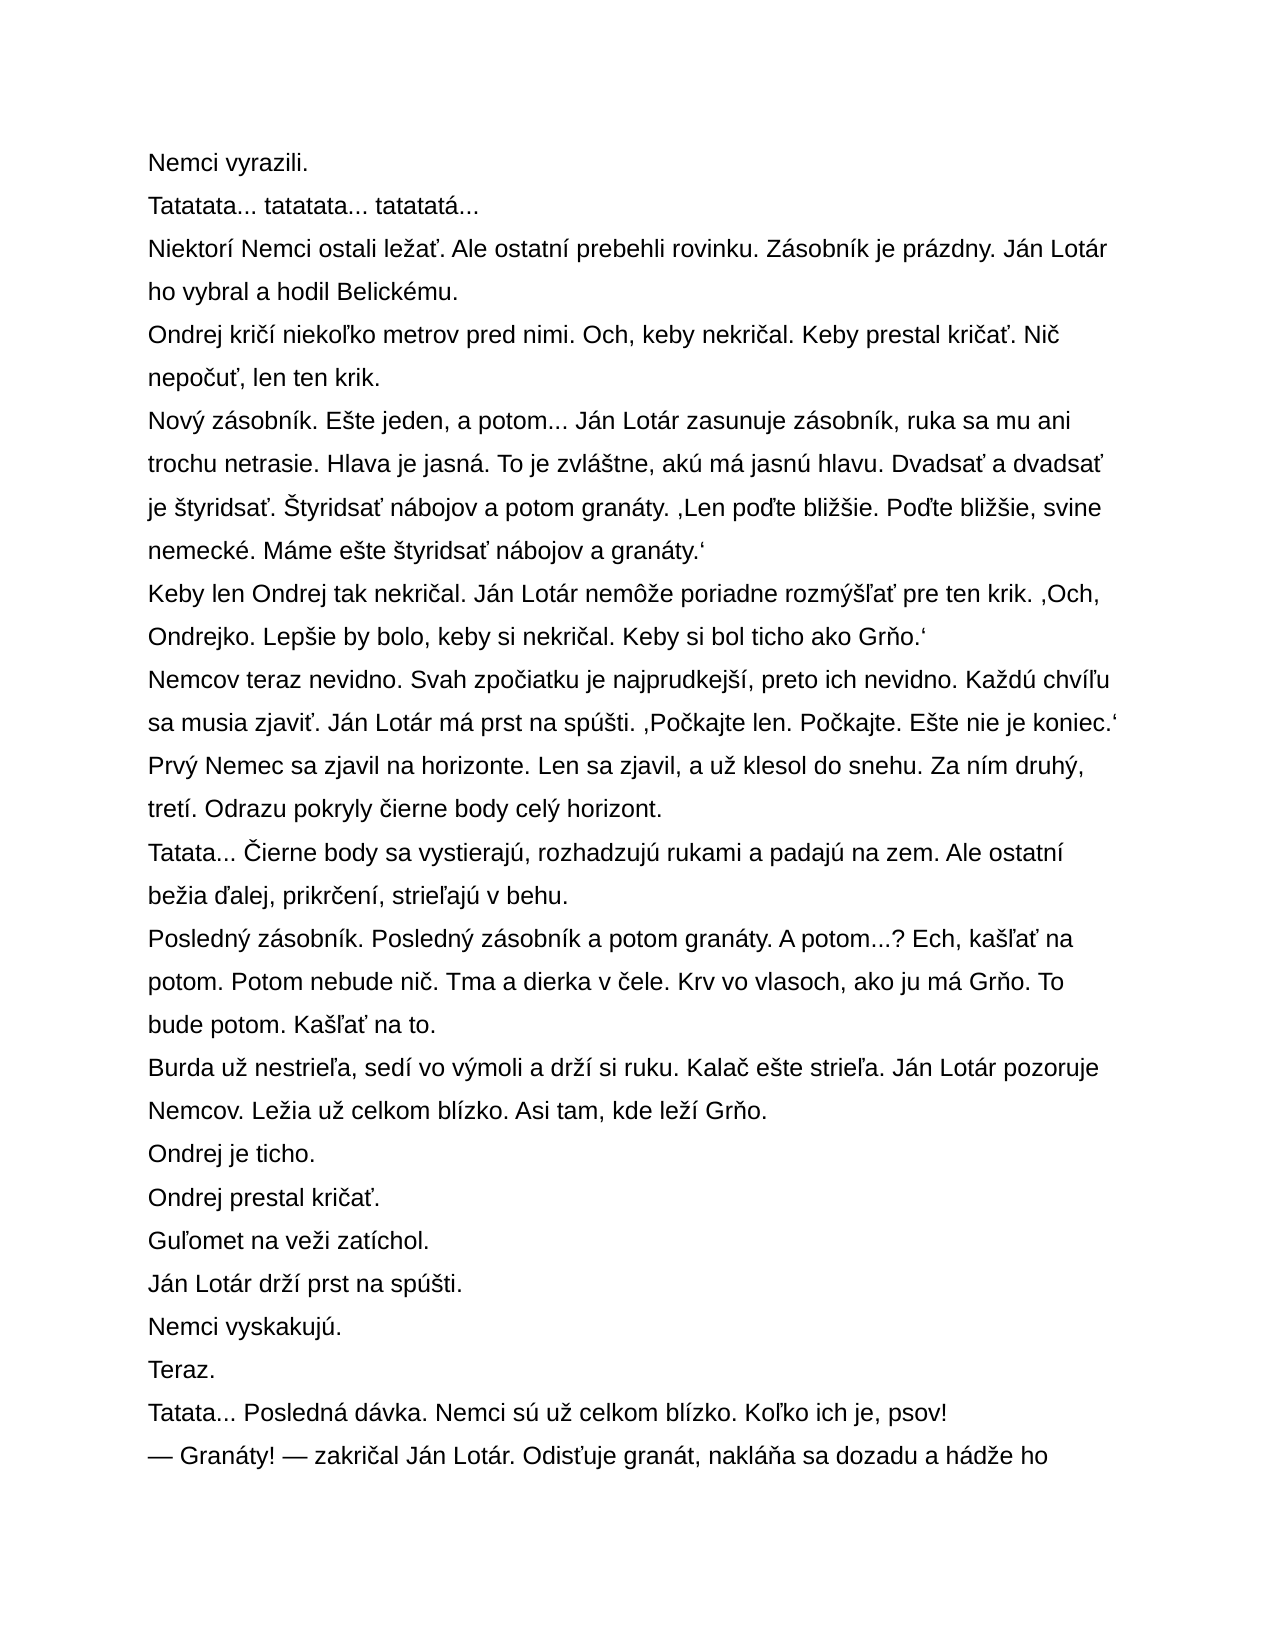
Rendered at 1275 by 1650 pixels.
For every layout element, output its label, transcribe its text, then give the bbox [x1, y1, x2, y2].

text Nemci vyrazili. [148, 148, 1127, 176]
text Nemcov teraz nevidno. Svah zpočiatku je najprudkejší, preto ich nevidno. Každú chvíľu sa musia zjaviť. Ján Lotár má prst na spúšti. ,Počkajte len. Počkajte. Ešte nie je koniec.‘ [148, 665, 1127, 737]
text — Granáty! — zakričal Ján Lotár. Odisťuje granát, nakláňa sa dozadu a hádže ho [148, 1441, 1127, 1470]
text Tatata... Posledná dávka. Nemci sú už celkom blízko. Koľko ich je, psov! [148, 1398, 1127, 1427]
text Ondrej je ticho. [148, 1139, 1127, 1168]
text Burda už nestrieľa, sedí vo výmoli a drží si ruku. Kalač ešte strieľa. Ján Lotár pozoruje Nemcov. Ležia už celkom blízko. Asi tam, kde leží Grňo. [148, 1053, 1127, 1125]
text Posledný zásobník. Posledný zásobník a potom granáty. A potom...? Ech, kašľať na potom. Potom nebude nič. Tma a dierka v čele. Krv vo vlasoch, ako ju má Grňo. To bude potom. Kašľať na to. [148, 924, 1127, 1039]
text Teraz. [148, 1355, 1127, 1384]
text Niektorí Nemci ostali ležať. Ale ostatní prebehli rovinku. Zásobník je prázdny. Ján Lotár ho vybral a hodil Belickému. [148, 234, 1127, 306]
text Tatata... Čierne body sa vystierajú, rozhadzujú rukami a padajú na zem. Ale ostatní bežia ďalej, prikrčení, strieľajú v behu. [148, 838, 1127, 909]
text Nový zásobník. Ešte jeden, a potom... Ján Lotár zasunuje zásobník, ruka sa mu ani trochu netrasie. Hlava je jasná. To je zvláštne, akú má jasnú hlavu. Dvadsať a dvadsať je štyridsať. Štyridsať nábojov a potom granáty. ,Len poďte bližšie. Poďte bližšie, svine nemecké. Máme ešte štyridsať nábojov a granáty.‘ [148, 406, 1127, 564]
text Ondrej kričí niekoľko metrov pred nimi. Och, keby nekričal. Keby prestal kričať. Nič nepočuť, len ten krik. [148, 320, 1127, 392]
text Prvý Nemec sa zjavil na horizonte. Len sa zjavil, a už klesol do snehu. Za ním druhý, tretí. Odrazu pokryly čierne body celý horizont. [148, 751, 1127, 823]
text Ondrej prestal kričať. [148, 1183, 1127, 1211]
text Nemci vyskakujú. [148, 1312, 1127, 1341]
text Tatatata... tatatata... tatatatá... [148, 191, 1127, 219]
text Keby len Ondrej tak nekričal. Ján Lotár nemôže poriadne rozmýšľať pre ten krik. ,Och, Ondrejko. Lepšie by bolo, keby si nekričal. Keby si bol ticho ako Grňo.‘ [148, 579, 1127, 651]
text Ján Lotár drží prst na spúšti. [148, 1269, 1127, 1298]
text Guľomet na veži zatíchol. [148, 1226, 1127, 1254]
